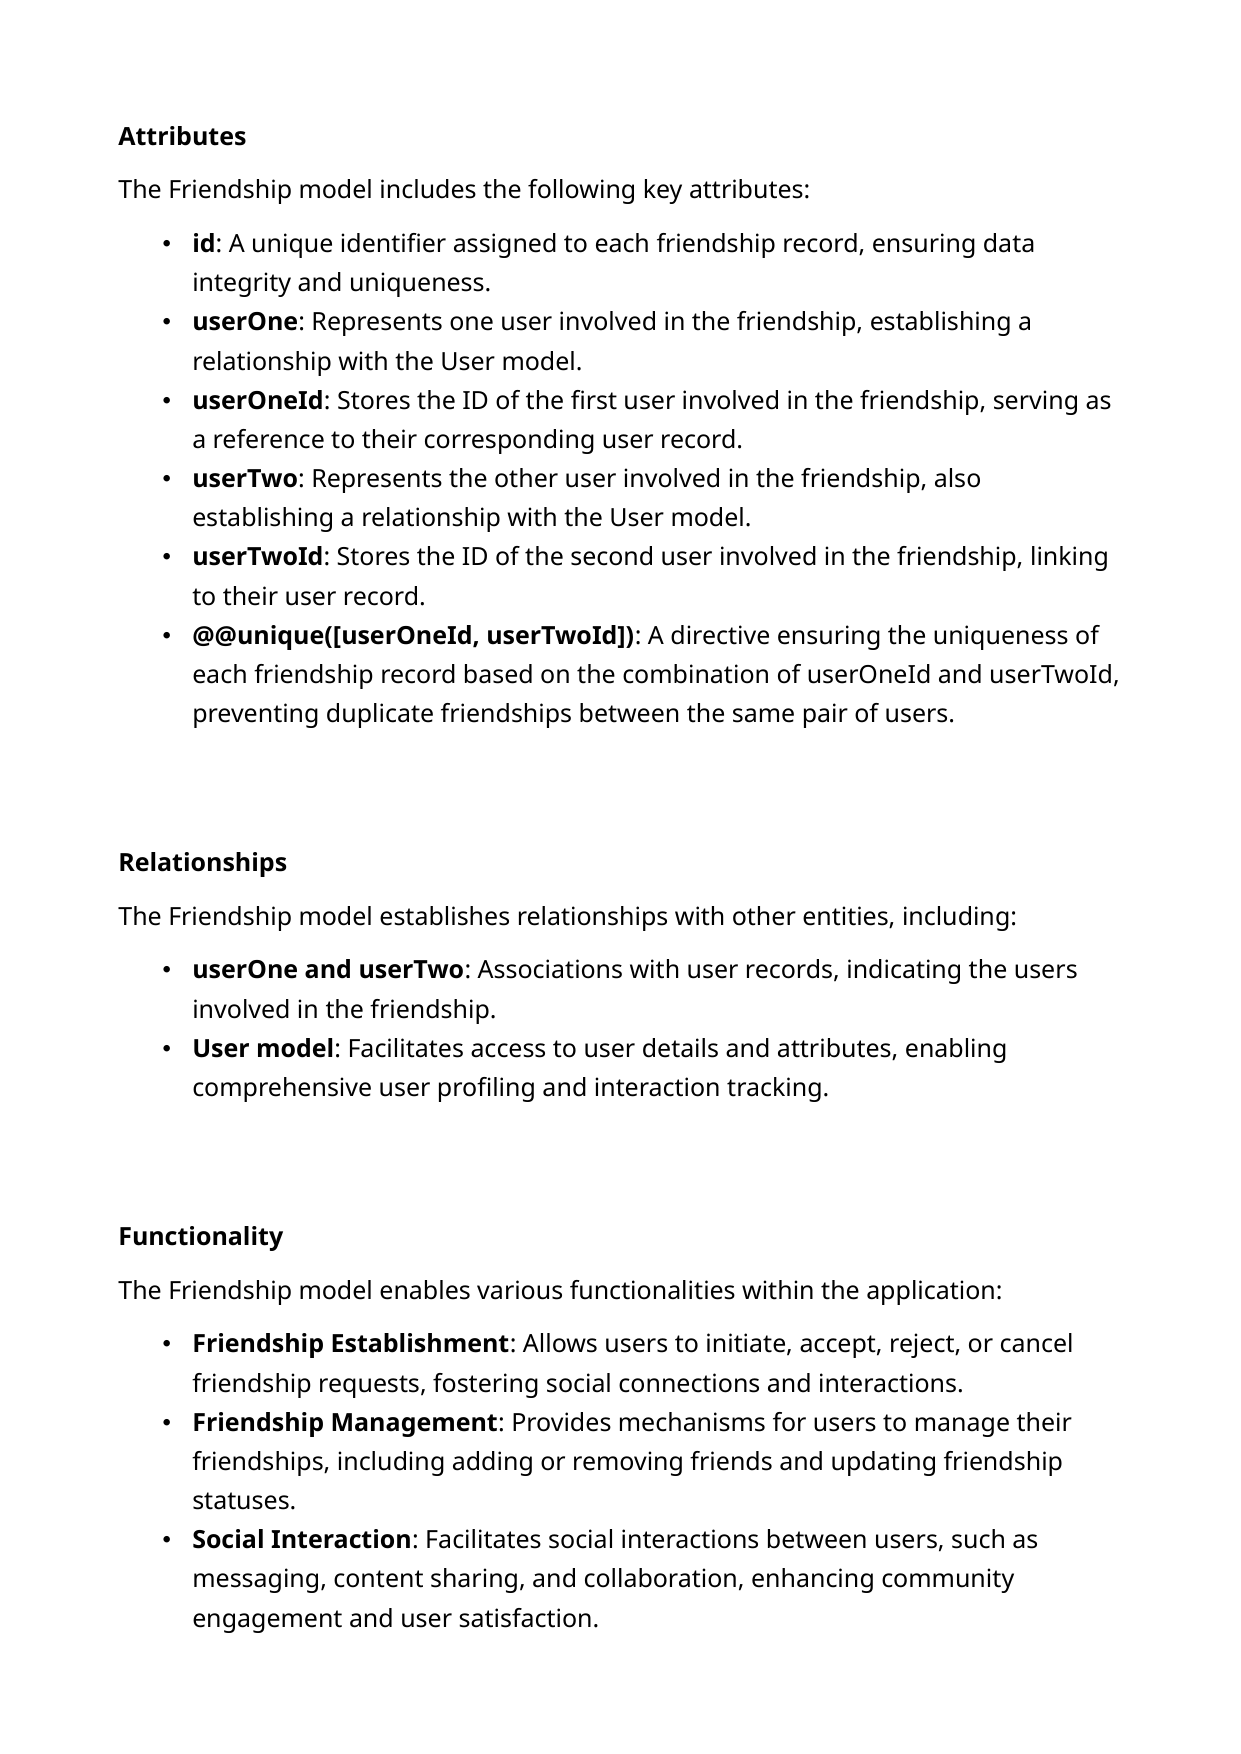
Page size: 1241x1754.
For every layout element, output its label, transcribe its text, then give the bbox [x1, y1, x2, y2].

list userOneId: Stores the ID of the first user involved in the friendship, serving as a reference to their corresponding user record. [162, 382, 1122, 456]
list Social Interaction: Facilitates social interactions between users, such as messaging, content sharing, and collaboration, enhancing community engagement and user satisfaction. [162, 1522, 1122, 1634]
list userOne: Represents one user involved in the friendship, establishing a relationship with the User model. [162, 304, 1122, 377]
list userTwo: Represents the other user involved in the friendship, also establishing a relationship with the User model. [162, 461, 1122, 534]
text The Friendship model enables various functionalities within the application: [118, 1272, 1122, 1306]
text Relationships [118, 844, 1122, 879]
list Friendship Establishment: Allows users to initiate, accept, reject, or cancel friendship requests, fostering social connections and interactions. [162, 1326, 1122, 1399]
list userOne and userTwo: Associations with user records, indicating the users involved in the friendship. [162, 952, 1122, 1025]
list userTwoId: Stores the ID of the second user involved in the friendship, linking to their user record. [162, 539, 1122, 612]
list id: A unique identifier assigned to each friendship record, ensuring data integrity and uniqueness. [162, 226, 1122, 299]
list Friendship Management: Provides mechanisms for users to manage their friendships, including adding or removing friends and updating friendship statuses. [162, 1404, 1122, 1517]
list @@unique([userOneId, userTwoId]): A directive ensuring the uniqueness of each friendship record based on the combination of userOneId and userTwoId, preventing duplicate friendships between the same pair of users. [162, 617, 1122, 730]
list User model: Facilitates access to user details and attributes, enabling comprehensive user profiling and interaction tracking. [162, 1030, 1122, 1104]
text Functionality [118, 1218, 1122, 1253]
text The Friendship model includes the following key attributes: [118, 172, 1122, 206]
text Attributes [118, 118, 1122, 152]
text The Friendship model establishes relationships with other entities, including: [118, 898, 1122, 932]
